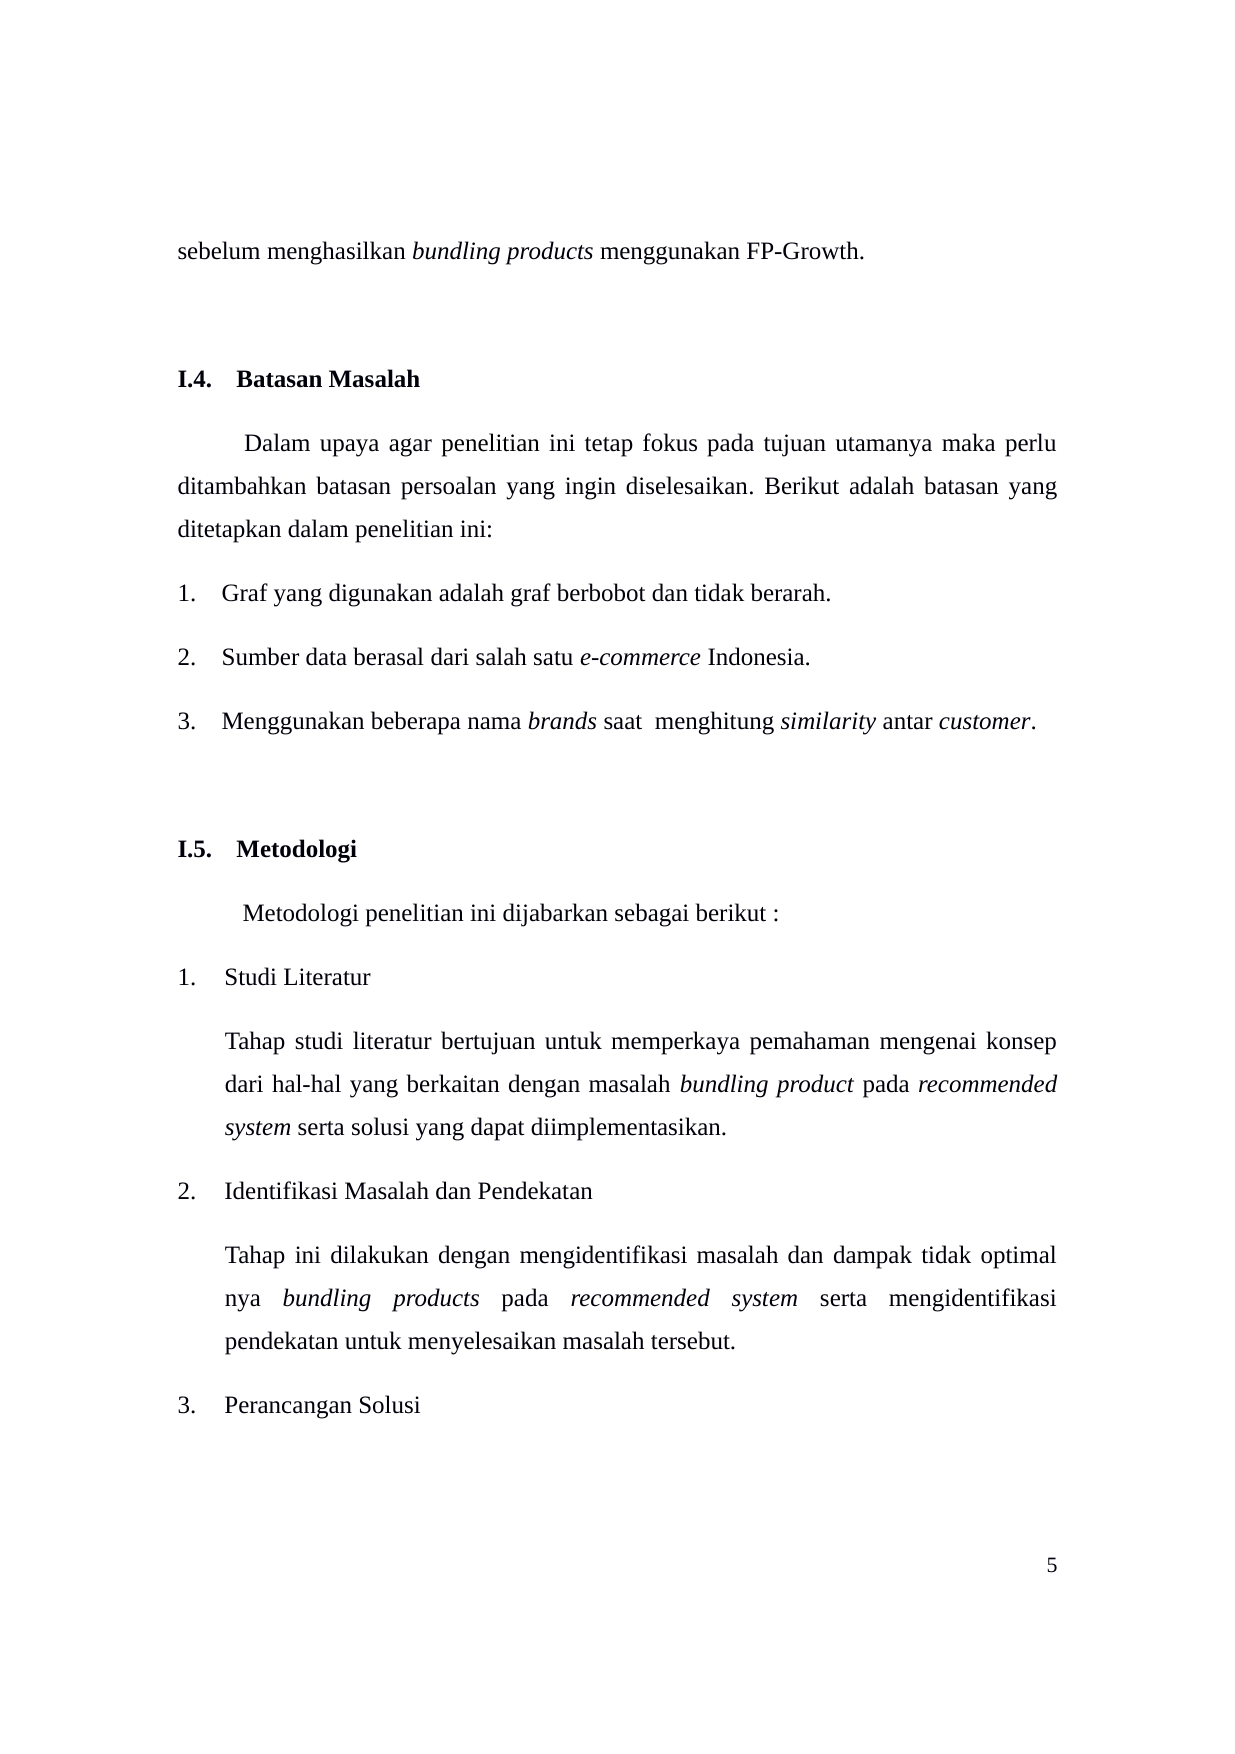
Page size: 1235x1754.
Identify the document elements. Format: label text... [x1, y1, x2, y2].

text Metodologi penelitian ini dijabarkan sebagai berikut : [177, 898, 1057, 927]
list Sumber data berasal dari salah satu e-commerce Indonesia. [177, 642, 1057, 671]
list Identifikasi Masalah dan Pendekatan [177, 1176, 1057, 1205]
subtitle Batasan Masalah [177, 364, 1057, 393]
text Tahap ini dilakukan dengan mengidentifikasi masalah dan dampak tidak optimal nya bundling products pada recommended system serta mengidentifikasi pendekatan untuk menyelesaikan masalah tersebut. [224, 1240, 1057, 1355]
text sebelum menghasilkan bundling products menggunakan FP-Growth. [177, 236, 1057, 265]
text Tahap studi literatur bertujuan untuk memperkaya pemahaman mengenai konsep dari hal-hal yang berkaitan dengan masalah bundling product pada recommended system serta solusi yang dapat diimplementasikan. [224, 1026, 1057, 1141]
text Dalam upaya agar penelitian ini tetap fokus pada tujuan utamanya maka perlu ditambahkan batasan persoalan yang ingin diselesaikan. Berikut adalah batasan yang ditetapkan dalam penelitian ini: [177, 428, 1057, 543]
list Studi Literatur [177, 962, 1057, 991]
subtitle Metodologi [177, 834, 1057, 863]
list Menggunakan beberapa nama brands saat menghitung similarity antar customer. [177, 706, 1057, 735]
list Perancangan Solusi [177, 1390, 1057, 1419]
list Graf yang digunakan adalah graf berbobot dan tidak berarah. [177, 578, 1057, 607]
